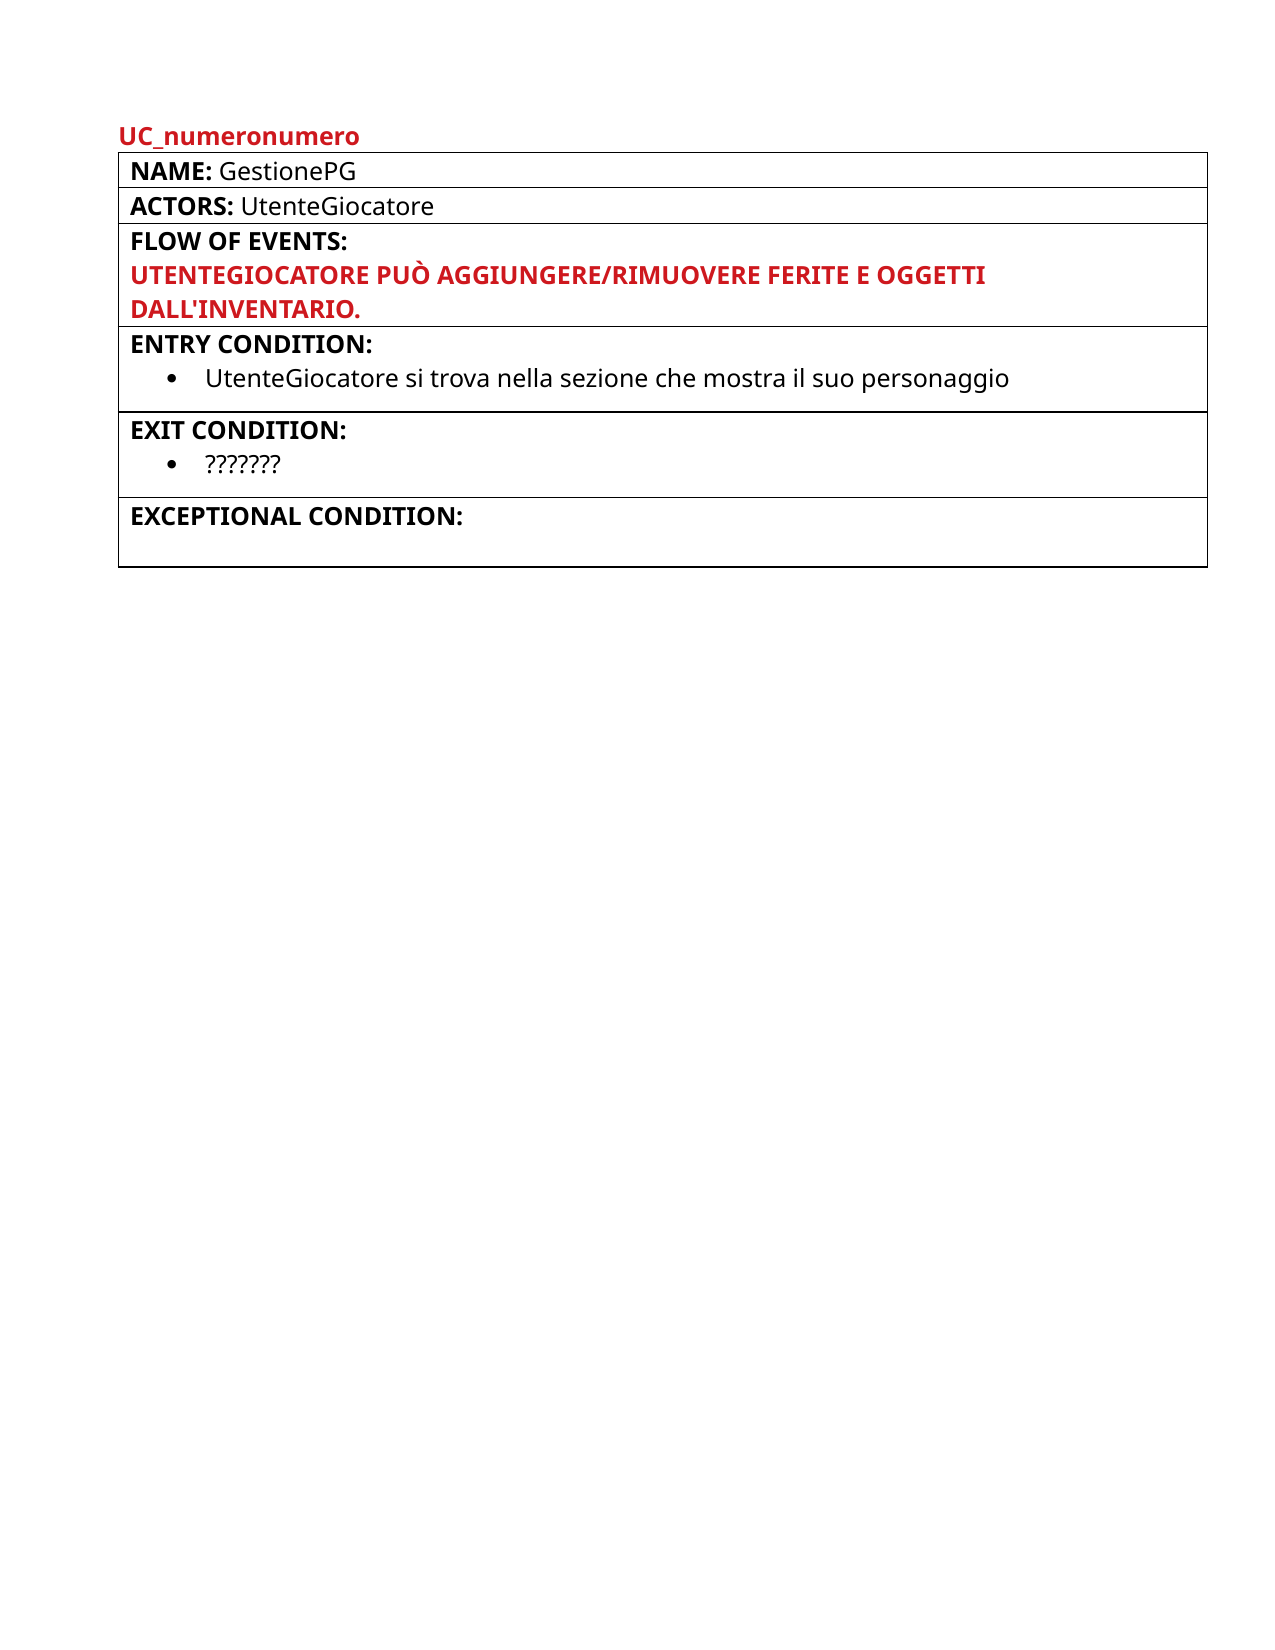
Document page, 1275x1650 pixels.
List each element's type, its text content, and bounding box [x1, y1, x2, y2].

table_cell ENTRY CONDITION: UtenteGiocatore si trova nella sezione che mostra il suo personaggio [119, 327, 1207, 411]
table_cell ACTORS: UtenteGiocatore [119, 188, 1207, 222]
table_cell FLOW OF EVENTS: UTENTEGIOCATORE PUÒ AGGIUNGERE/RIMUOVERE FERITE E OGGETTI DALL'INVENTARIO. [119, 224, 1207, 326]
text UC_numeronumero [118, 118, 1157, 152]
table_cell EXCEPTIONAL CONDITION: [119, 498, 1207, 566]
table_header NAME: GestionePG [119, 153, 1207, 187]
table_cell EXIT CONDITION: ??????? [119, 413, 1207, 497]
